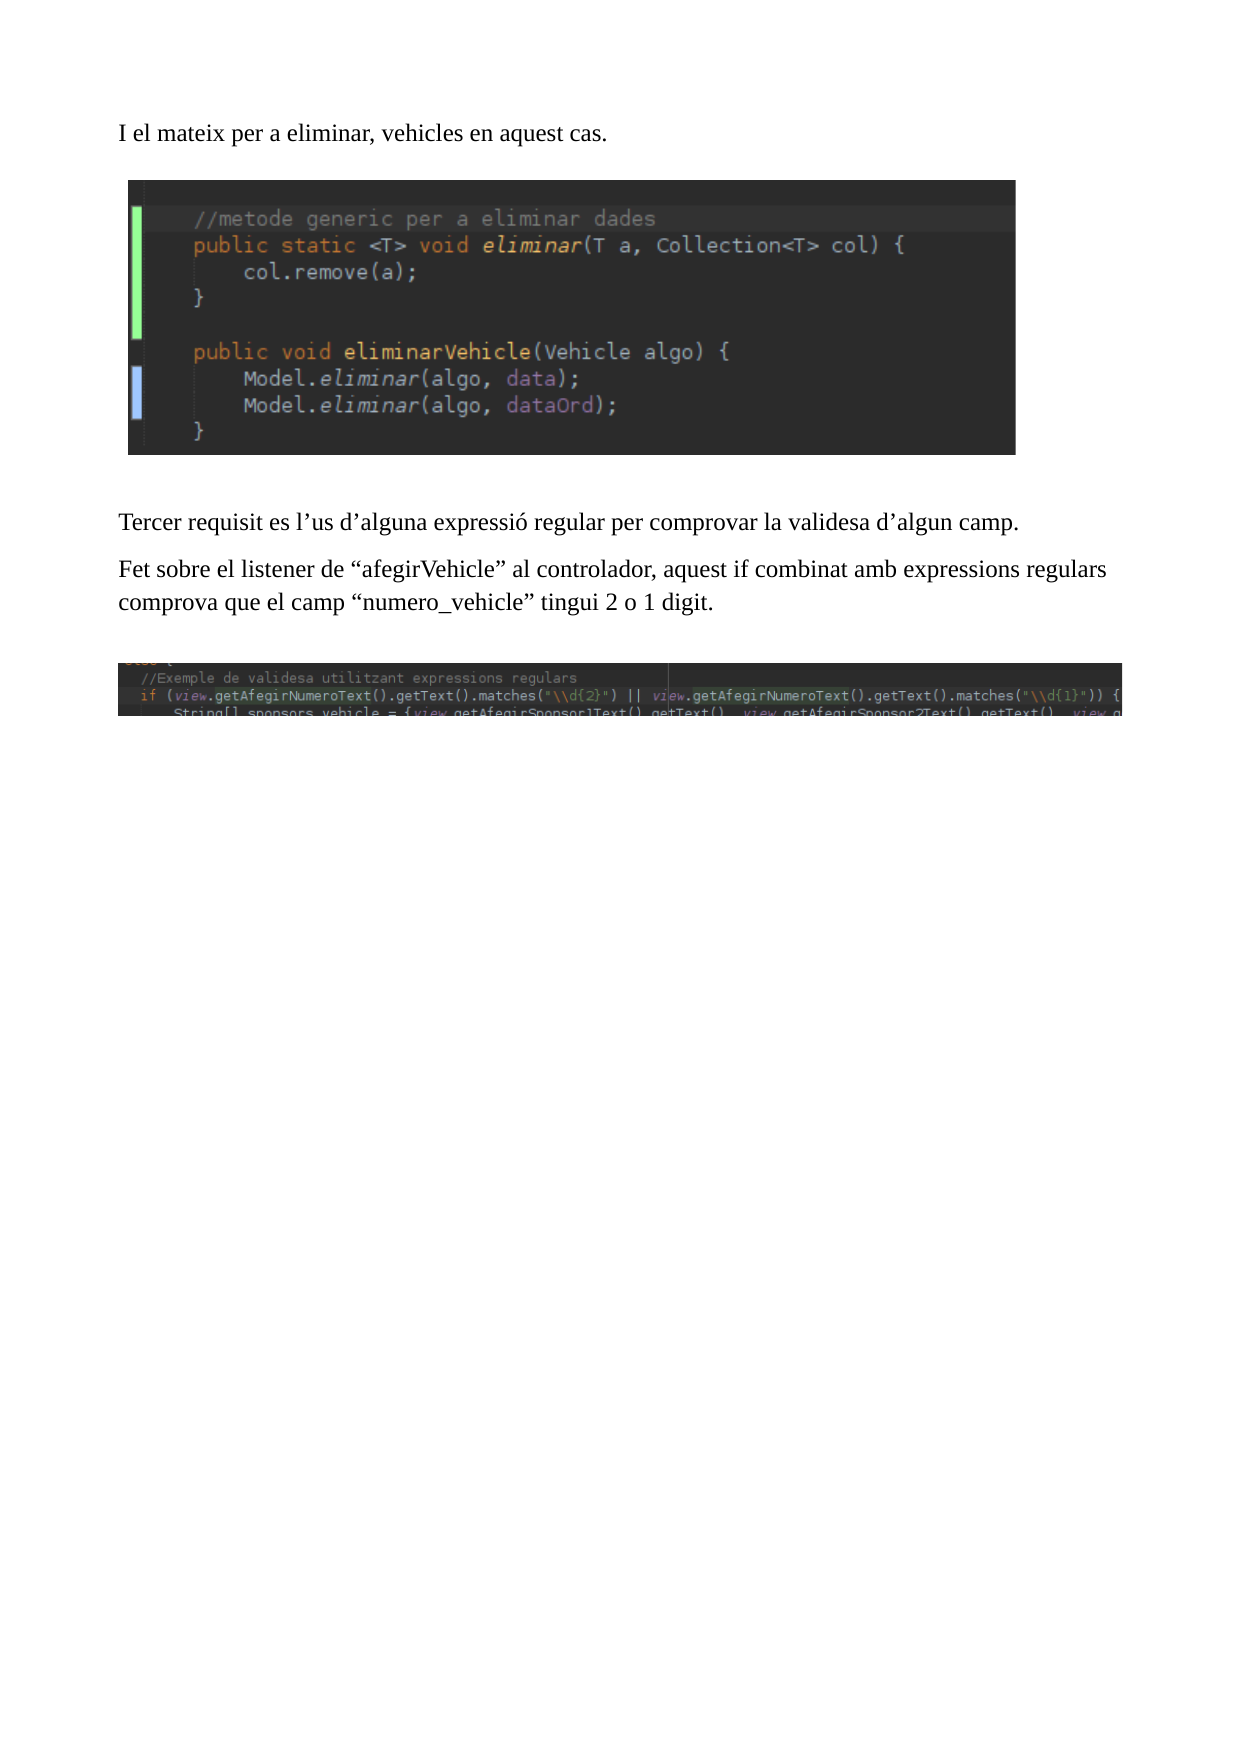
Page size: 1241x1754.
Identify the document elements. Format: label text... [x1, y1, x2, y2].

picture [118, 663, 1123, 716]
text Fet sobre el listener de “afegirVehicle” al controlador, aquest if combinat amb expressions regulars comprova que el camp “numero_vehicle” tingui 2 o 1 digit. [118, 554, 1122, 616]
picture [128, 180, 1016, 455]
text I el mateix per a eliminar, vehicles en aquest cas. [118, 118, 1122, 147]
text Tercer requisit es l’us d’alguna expressió regular per comprovar la validesa d’algun camp. [118, 507, 1122, 536]
